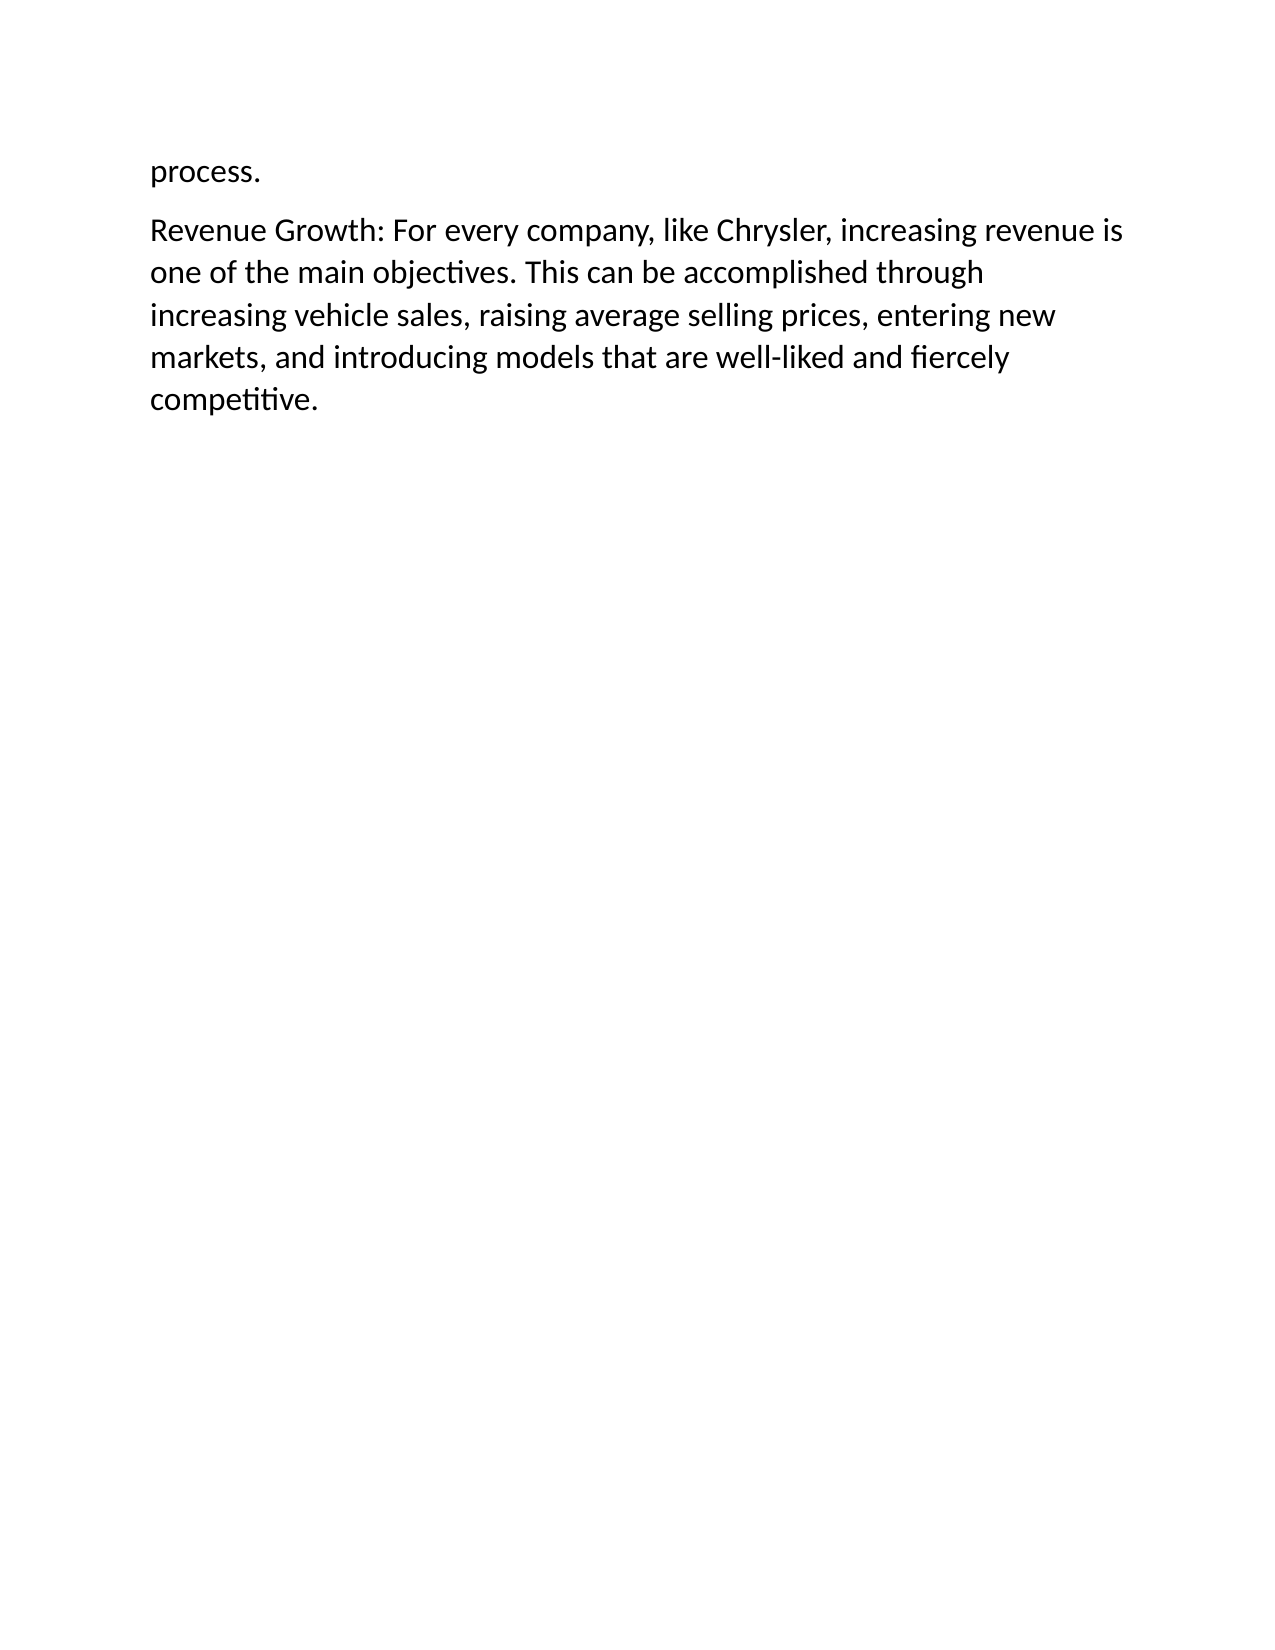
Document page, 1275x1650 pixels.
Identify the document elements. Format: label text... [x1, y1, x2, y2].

text process. [150, 150, 1125, 191]
text Revenue Growth: For every company, like Chrysler, increasing revenue is one of the main objectives. This can be accomplished through increasing vehicle sales, raising average selling prices, entering new markets, and introducing models that are well-liked and fiercely competitive. [150, 209, 1125, 419]
